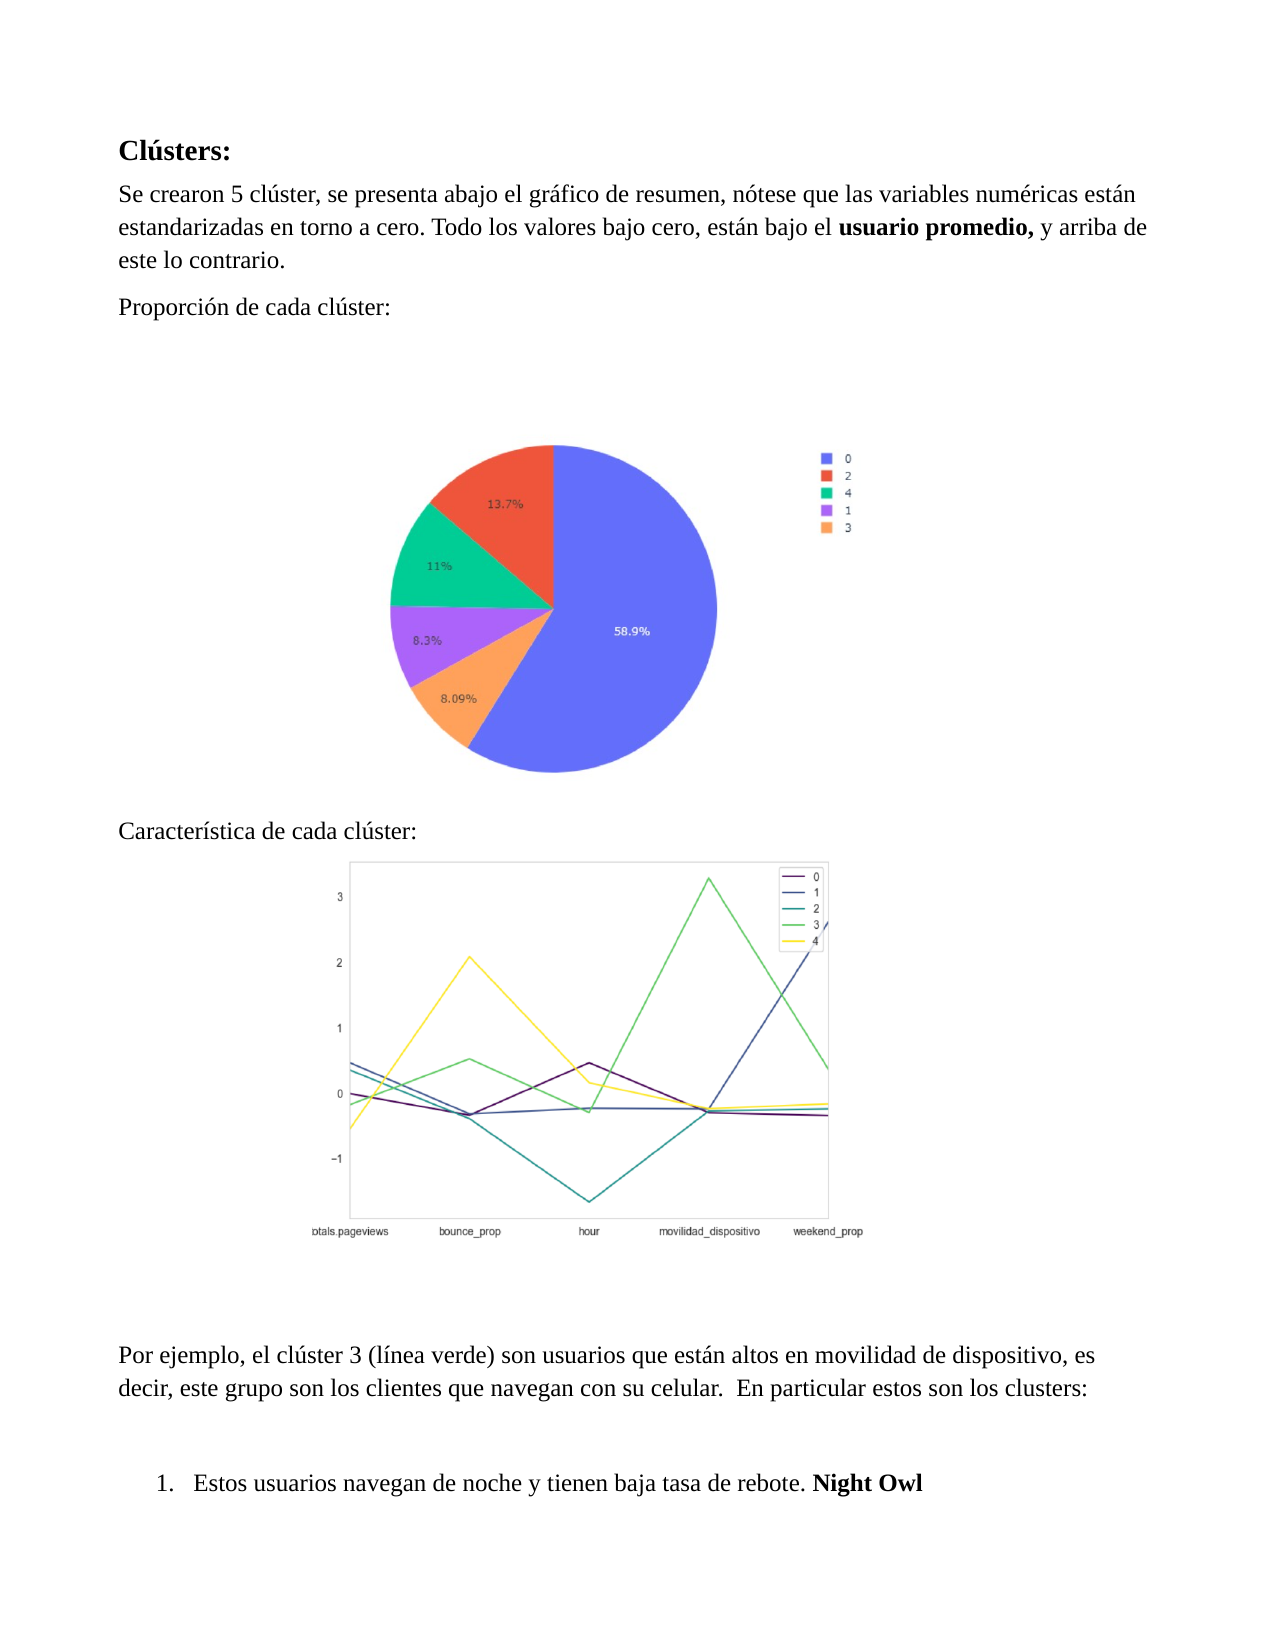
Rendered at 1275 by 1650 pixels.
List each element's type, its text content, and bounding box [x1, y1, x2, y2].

picture [356, 387, 919, 781]
text Se crearon 5 clúster, se presenta abajo el gráfico de resumen, nótese que las variables numéricas están estandarizadas en torno a cero. Todo los valores bajo cero, están bajo el usuario promedio, y arriba de este lo contrario. [118, 179, 1157, 273]
text Proporción de cada clúster: [118, 292, 1157, 321]
picture [312, 845, 868, 1243]
list Estos usuarios navegan de noche y tienen baja tasa de rebote. Night Owl [156, 1468, 1157, 1497]
text Característica de cada clúster: [118, 816, 1157, 845]
text Por ejemplo, el clúster 3 (línea verde) son usuarios que están altos en movilidad de dispositivo, es decir, este grupo son los clientes que navegan con su celular. En particular estos son los clusters: [118, 1340, 1157, 1401]
subtitle Clústers: [118, 133, 1157, 166]
